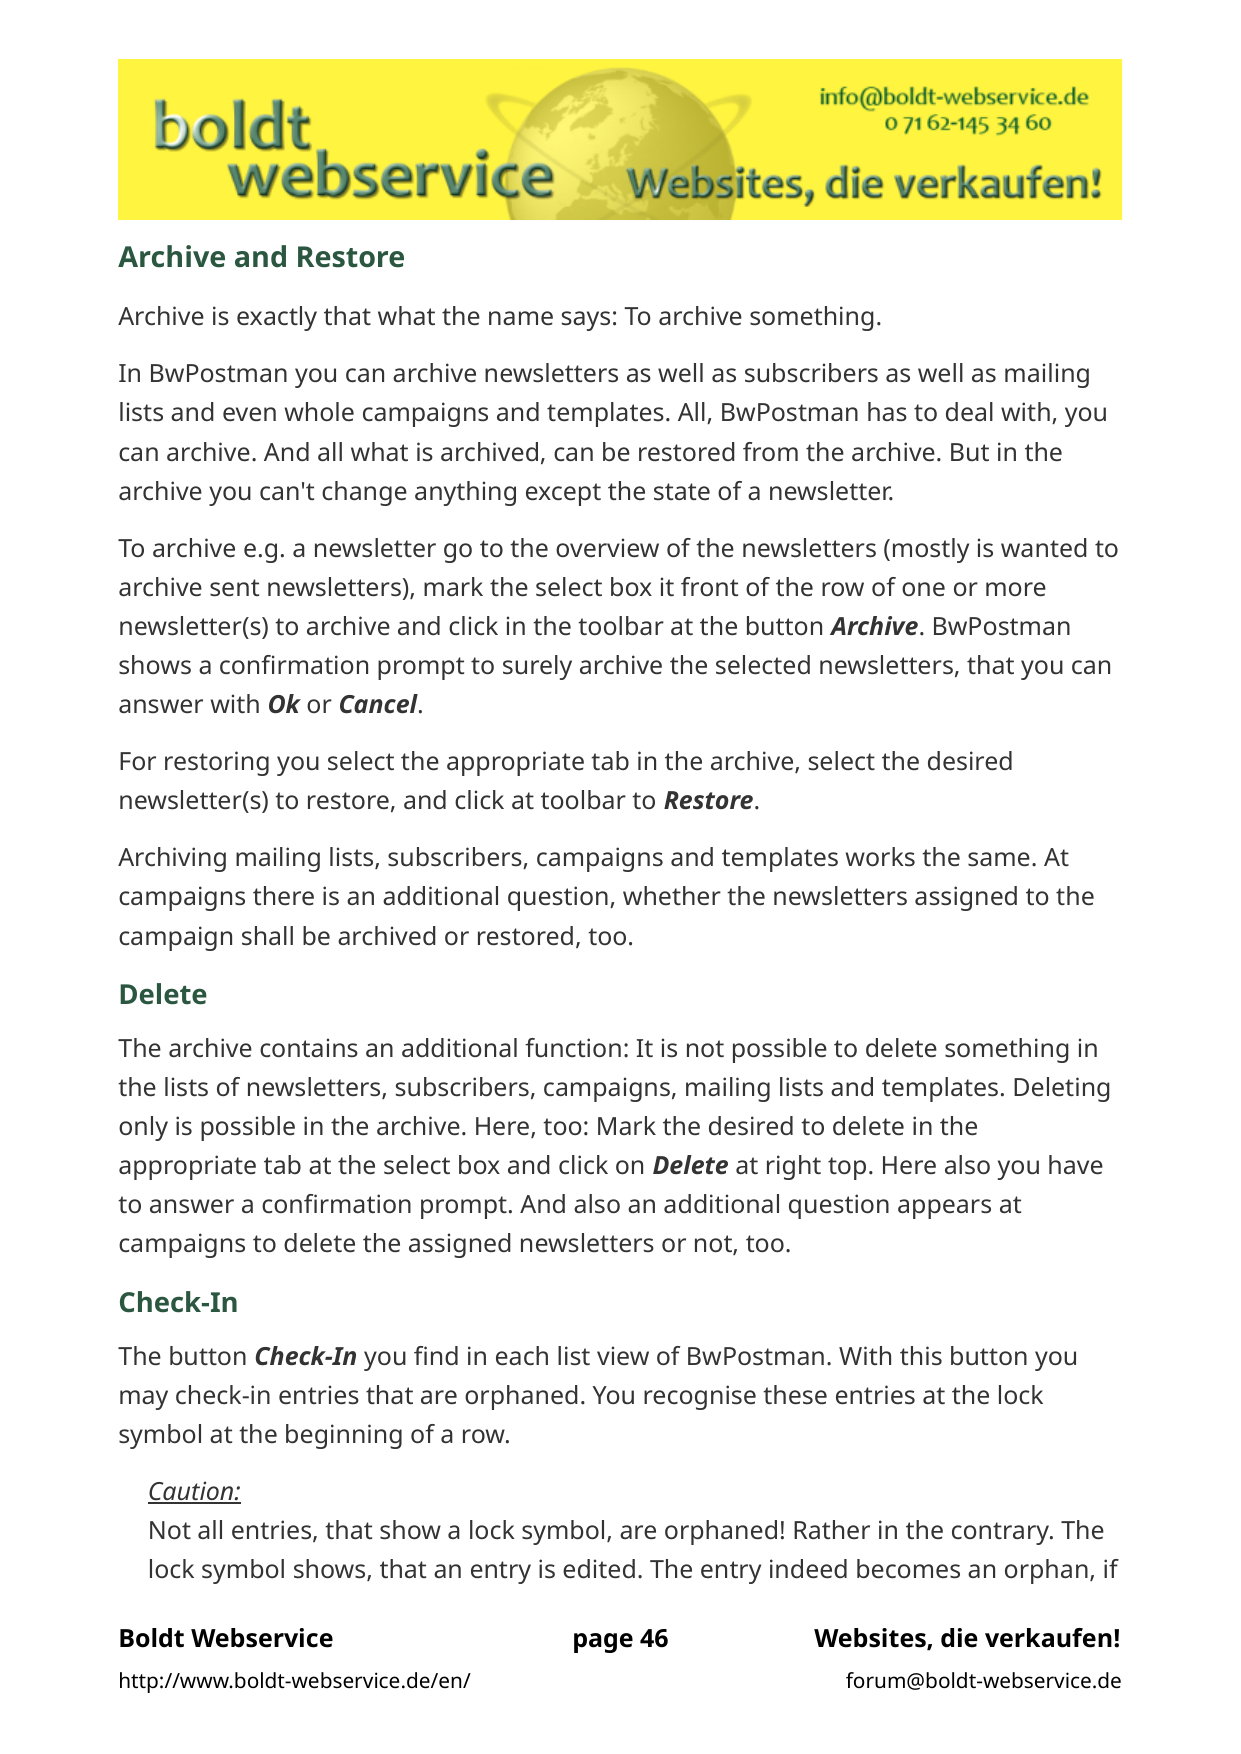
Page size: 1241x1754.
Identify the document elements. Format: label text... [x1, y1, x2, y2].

subtitle Delete [118, 975, 1122, 1013]
text Caution: Not all entries, that show a lock symbol, are orphaned! Rather in the contrary. The lock symbol shows, that an entry is edited. The entry indeed becomes an orphan, if [148, 1473, 1122, 1586]
subtitle Check-In [118, 1283, 1122, 1321]
text The archive contains an additional function: It is not possible to delete something in the lists of newsletters, subscribers, campaigns, mailing lists and templates. Deleting only is possible in the archive. Here, too: Mark the desired to delete in the appropriate tab at the select box and click on Delete at right top. Here also you have to answer a confirmation prompt. And also an additional question appears at campaigns to delete the assigned newsletters or not, too. [118, 1030, 1122, 1260]
text Archive is exactly that what the name says: To archive something. [118, 299, 1122, 333]
text For restoring you select the appropriate tab in the archive, select the desired newsletter(s) to restore, and click at toolbar to Restore. [118, 744, 1122, 817]
text To archive e.g. a newsletter go to the overview of the newsletters (mostly is wanted to archive sent newsletters), mark the select box it front of the row of one or more newsletter(s) to archive and click in the toolbar at the button Archive. BwPostman shows a confirmation prompt to surely archive the selected newsletters, that you can answer with Ok or Cancel. [118, 530, 1122, 721]
text In BwPostman you can archive newsletters as well as subscribers as well as mailing lists and even whole campaigns and templates. All, BwPostman has to deal with, you can archive. And all what is archived, can be restored from the archive. But in the archive you can't change anything except the state of a newsletter. [118, 356, 1122, 507]
subtitle Archive and Restore [118, 236, 1122, 275]
text Archiving mailing lists, subscribers, campaigns and templates works the same. At campaigns there is an additional question, whether the newsletters assigned to the campaign shall be archived or restored, too. [118, 840, 1122, 952]
text The button Check-In you find in each list view of BwPostman. With this button you may check-in entries that are orphaned. You recognise these entries at the lock symbol at the beginning of a row. [118, 1338, 1122, 1451]
picture [118, 59, 1123, 220]
